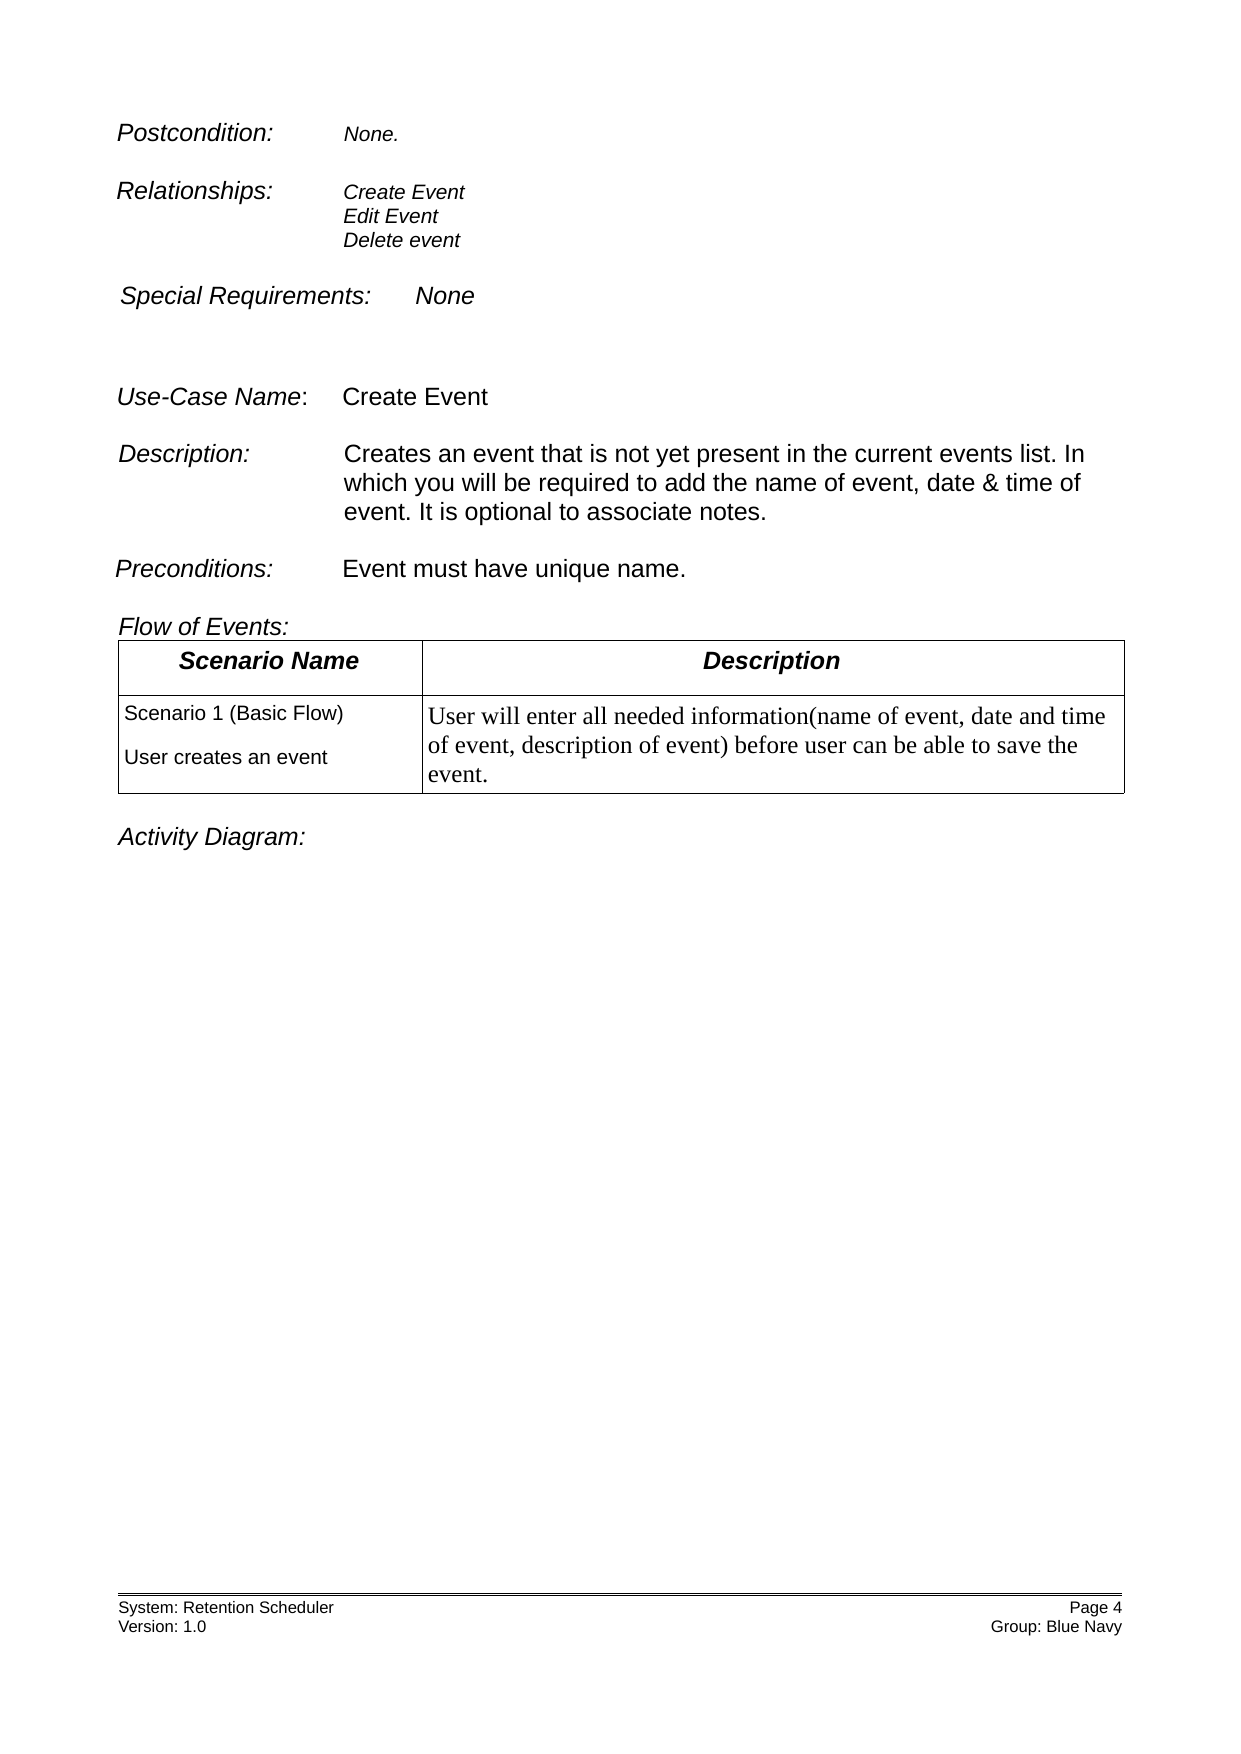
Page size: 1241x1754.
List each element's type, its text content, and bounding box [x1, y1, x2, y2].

text Relationships: Create Event [116, 176, 1122, 204]
text Use-Case Name: Create Event [116, 382, 1122, 410]
table_cell User will enter all needed information(name of event, date and time of event, description of event) before user can be able to save the event. [423, 696, 1124, 793]
text Description: Creates an event that is not yet present in the current events list. In which you will be required to add the name of event, date & time of event. It is optional to associate notes. [118, 439, 1122, 525]
table_cell Scenario 1 (Basic Flow) User creates an event [119, 696, 422, 793]
table_header Description [423, 641, 1124, 695]
text Preconditions: Event must have unique name. [115, 554, 1122, 583]
text Special Requirements: None [120, 281, 1122, 310]
text Postcondition: None. [117, 118, 1122, 147]
text Edit Event [116, 204, 1122, 228]
text Flow of Events: [118, 612, 1122, 640]
table_header Scenario Name [119, 641, 422, 695]
text Activity Diagram: [118, 822, 1122, 851]
text Delete event [116, 228, 1122, 252]
